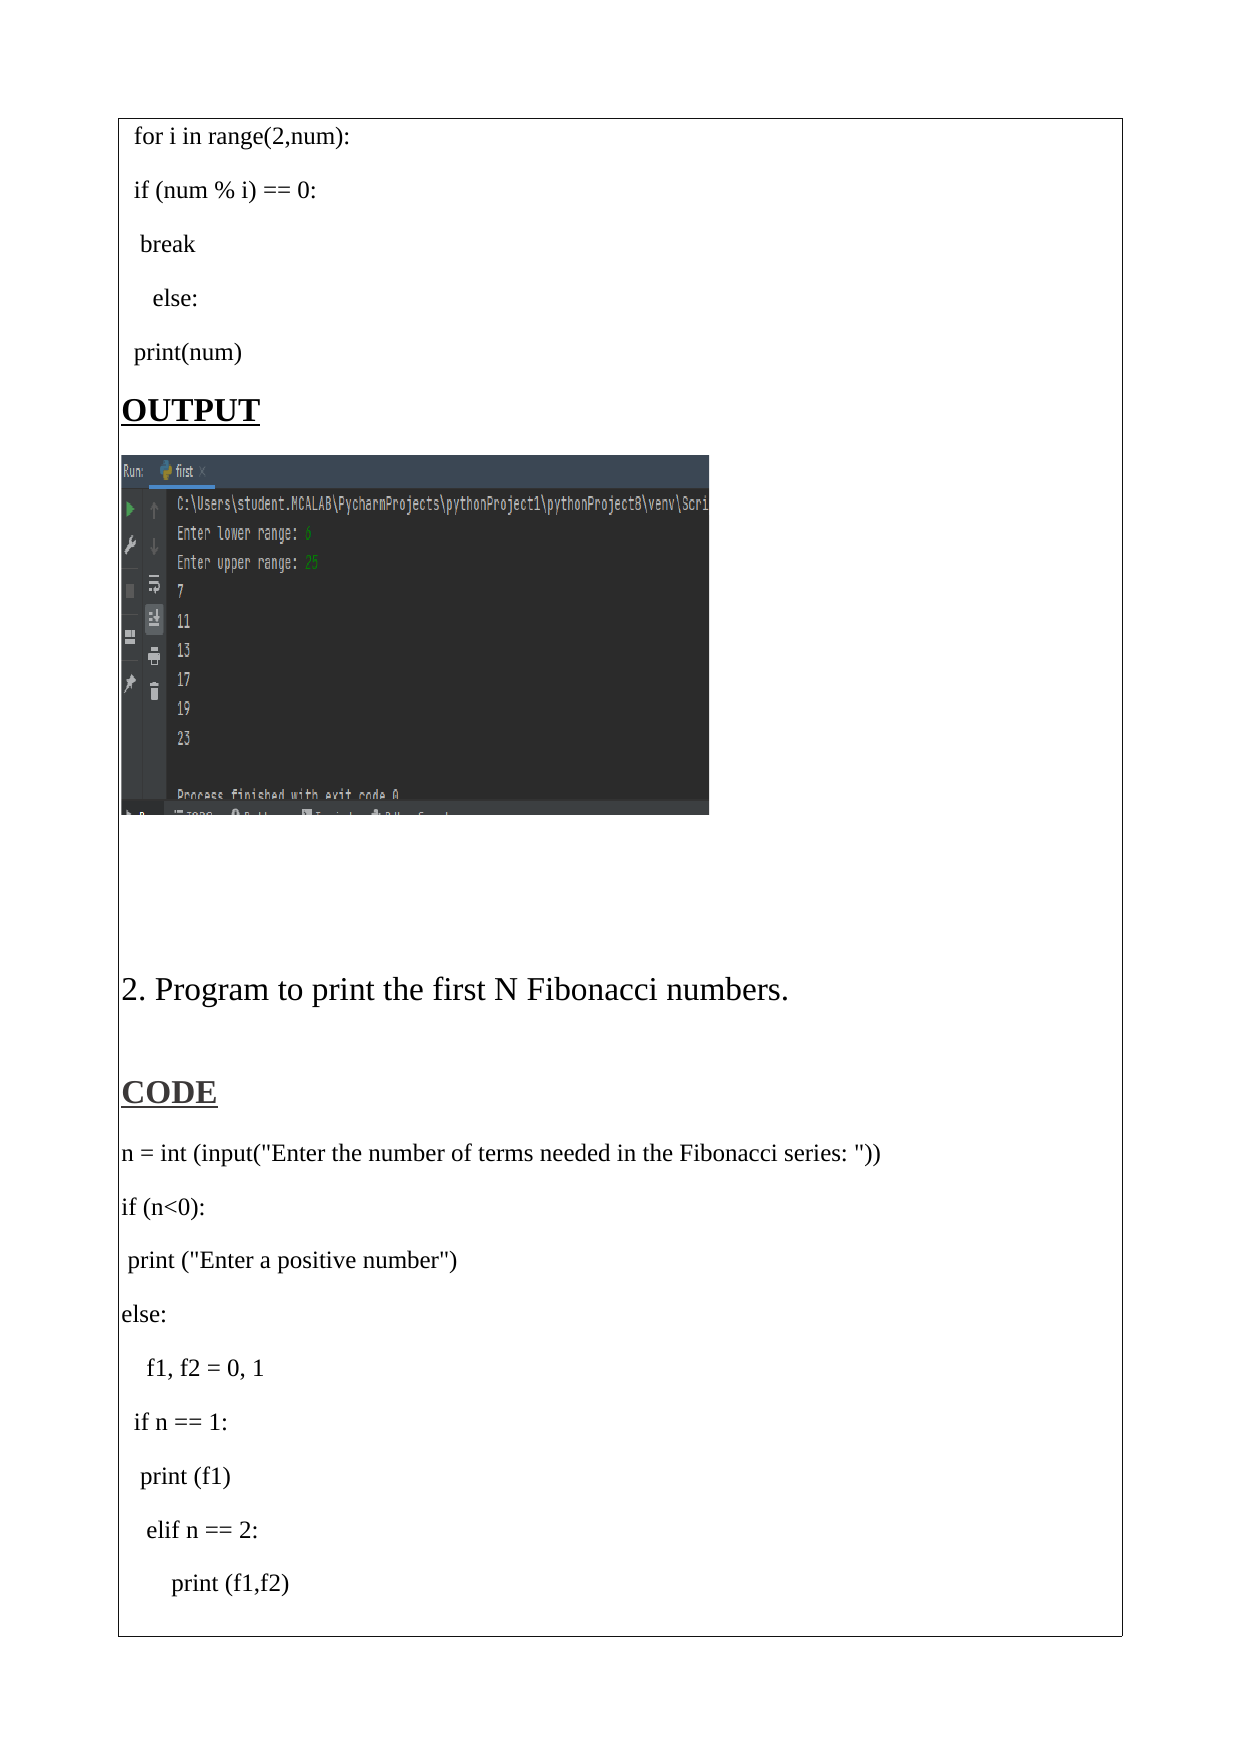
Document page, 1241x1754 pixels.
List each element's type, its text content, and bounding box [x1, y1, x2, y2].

text n = int (input("Enter the number of terms needed in the Fibonacci series: ")) [121, 1138, 1119, 1166]
text OUTPUT [121, 390, 1119, 429]
text elif n == 2: [121, 1515, 1119, 1543]
text 2. Program to print the first N Fibonacci numbers. [121, 969, 1119, 1008]
text if n == 1: [121, 1407, 1119, 1436]
text print (f1) [121, 1461, 1119, 1489]
text CODE [121, 1073, 1119, 1111]
text print (f1,f2) [121, 1568, 1119, 1597]
text print ("Enter a positive number") [121, 1245, 1119, 1274]
text if (n<0): [121, 1192, 1119, 1220]
text else: [121, 1299, 1119, 1328]
text if (num % i) == 0: [121, 175, 1119, 204]
text break [121, 229, 1119, 258]
text print(num) [121, 337, 1119, 365]
text f1, f2 = 0, 1 [121, 1353, 1119, 1382]
text for i in range(2,num): [121, 121, 1119, 150]
text else: [121, 283, 1119, 311]
picture [121, 455, 710, 815]
